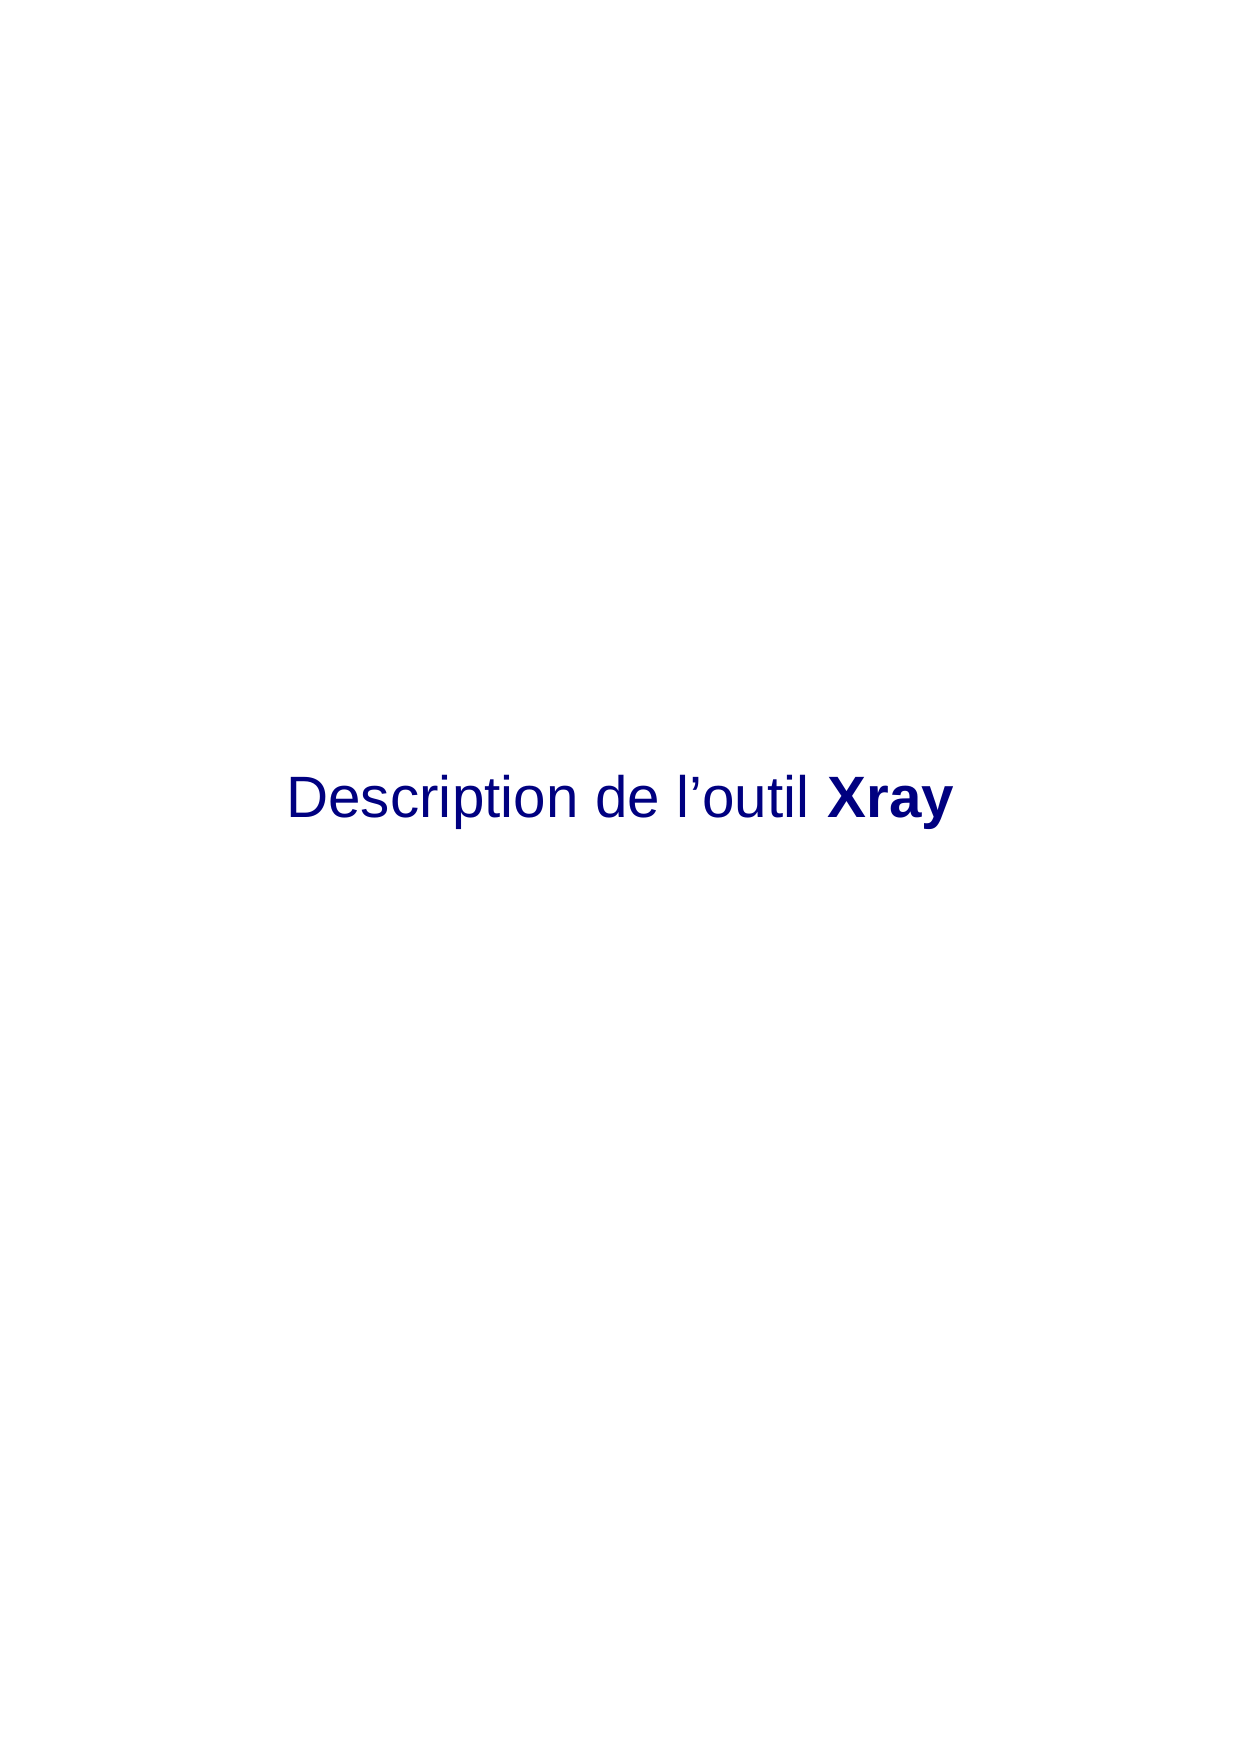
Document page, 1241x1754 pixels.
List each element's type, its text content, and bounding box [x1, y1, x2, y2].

text Description de l’outil Xray [236, 765, 1004, 830]
